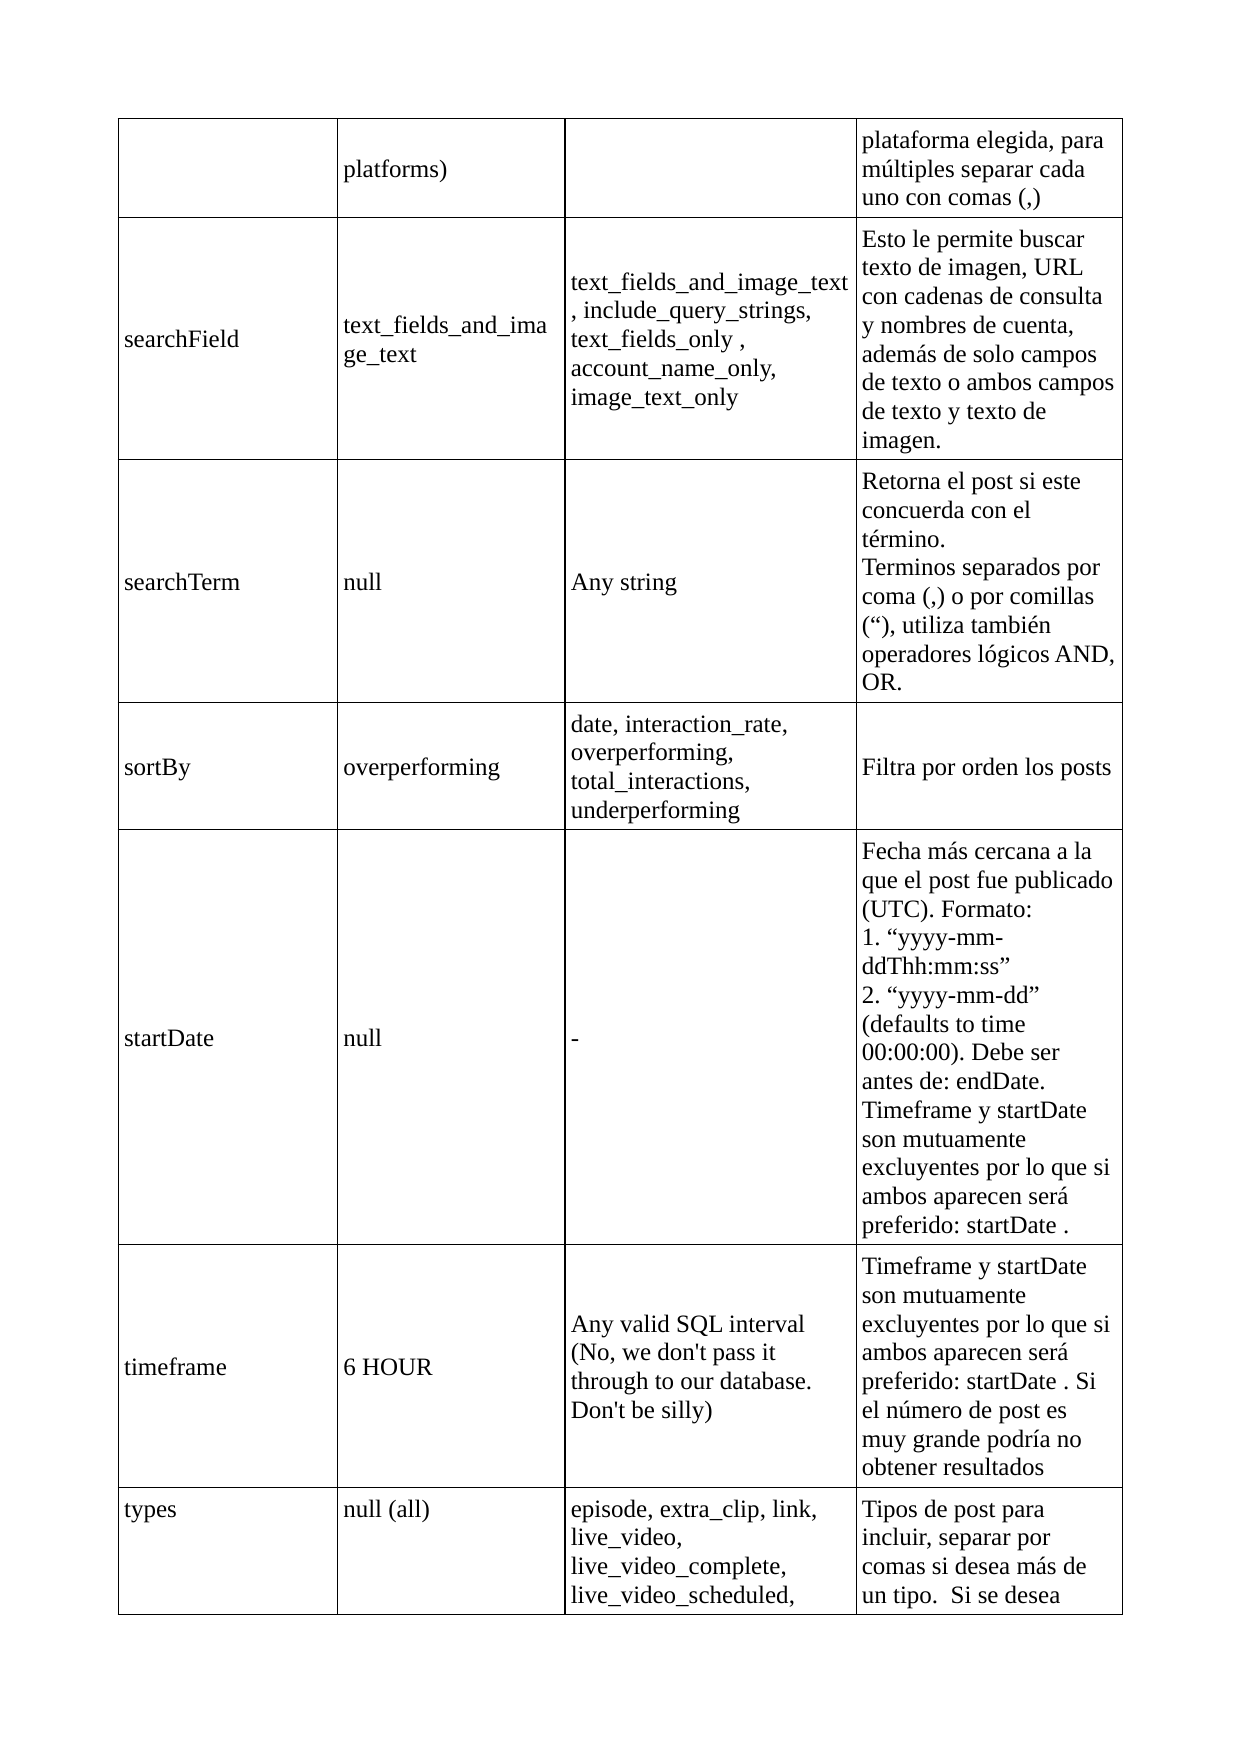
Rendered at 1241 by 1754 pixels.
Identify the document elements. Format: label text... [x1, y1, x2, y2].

table_cell Retorna el post si este concuerda con el término. Terminos separados por coma (,) o por comillas (“), utiliza también operadores lógicos AND, OR. [857, 460, 1122, 702]
table_cell Any string [566, 460, 856, 702]
table_cell null [338, 460, 564, 702]
table_cell date, interaction_rate, overperforming, total_interactions, underperforming [566, 703, 856, 829]
table_cell plataforma elegida, para múltiples separar cada uno con comas (,) [857, 119, 1122, 217]
table_cell platforms) [338, 119, 564, 217]
table_cell searchTerm [119, 460, 337, 702]
table_cell [119, 119, 337, 217]
table_cell [566, 119, 856, 217]
table_cell 6 HOUR [338, 1245, 564, 1487]
table_cell Fecha más cercana a la que el post fue publicado (UTC). Formato: 1. “yyyy-mm-ddThh:mm:ss” 2. “yyyy-mm-dd” (defaults to time 00:00:00). Debe ser antes de: endDate. Timeframe y startDate son mutuamente excluyentes por lo que si ambos aparecen será preferido: startDate . [857, 830, 1122, 1244]
table_cell overperforming [338, 703, 564, 829]
table_cell startDate [119, 830, 337, 1244]
table_cell types [119, 1488, 337, 1614]
table_cell Esto le permite buscar texto de imagen, URL con cadenas de consulta y nombres de cuenta, además de solo campos de texto o ambos campos de texto y texto de imagen. [857, 218, 1122, 459]
table_cell text_fields_and_image_text [338, 218, 564, 459]
table_cell text_fields_and_image_text, include_query_strings , text_fields_only , account_name_only, image_text_only [566, 218, 856, 459]
table_cell episode, extra_clip, link, live_video, live_video_complete, live_video_scheduled, [566, 1488, 856, 1614]
table_cell Timeframe y startDate son mutuamente excluyentes por lo que si ambos aparecen será preferido: startDate . Si el número de post es muy grande podría no obtener resultados [857, 1245, 1122, 1487]
table_cell Filtra por orden los posts [857, 703, 1122, 829]
table_cell null [338, 830, 564, 1244]
table_cell searchField [119, 218, 337, 459]
table_cell sortBy [119, 703, 337, 829]
table_cell null (all) [338, 1488, 564, 1614]
table_cell Tipos de post para incluir, separar por comas si desea más de un tipo. Si se desea [857, 1488, 1122, 1614]
table_cell timeframe [119, 1245, 337, 1487]
table_cell - [566, 830, 856, 1244]
table_cell Any valid SQL interval (No, we don't pass it through to our database. Don't be silly) [566, 1245, 856, 1487]
